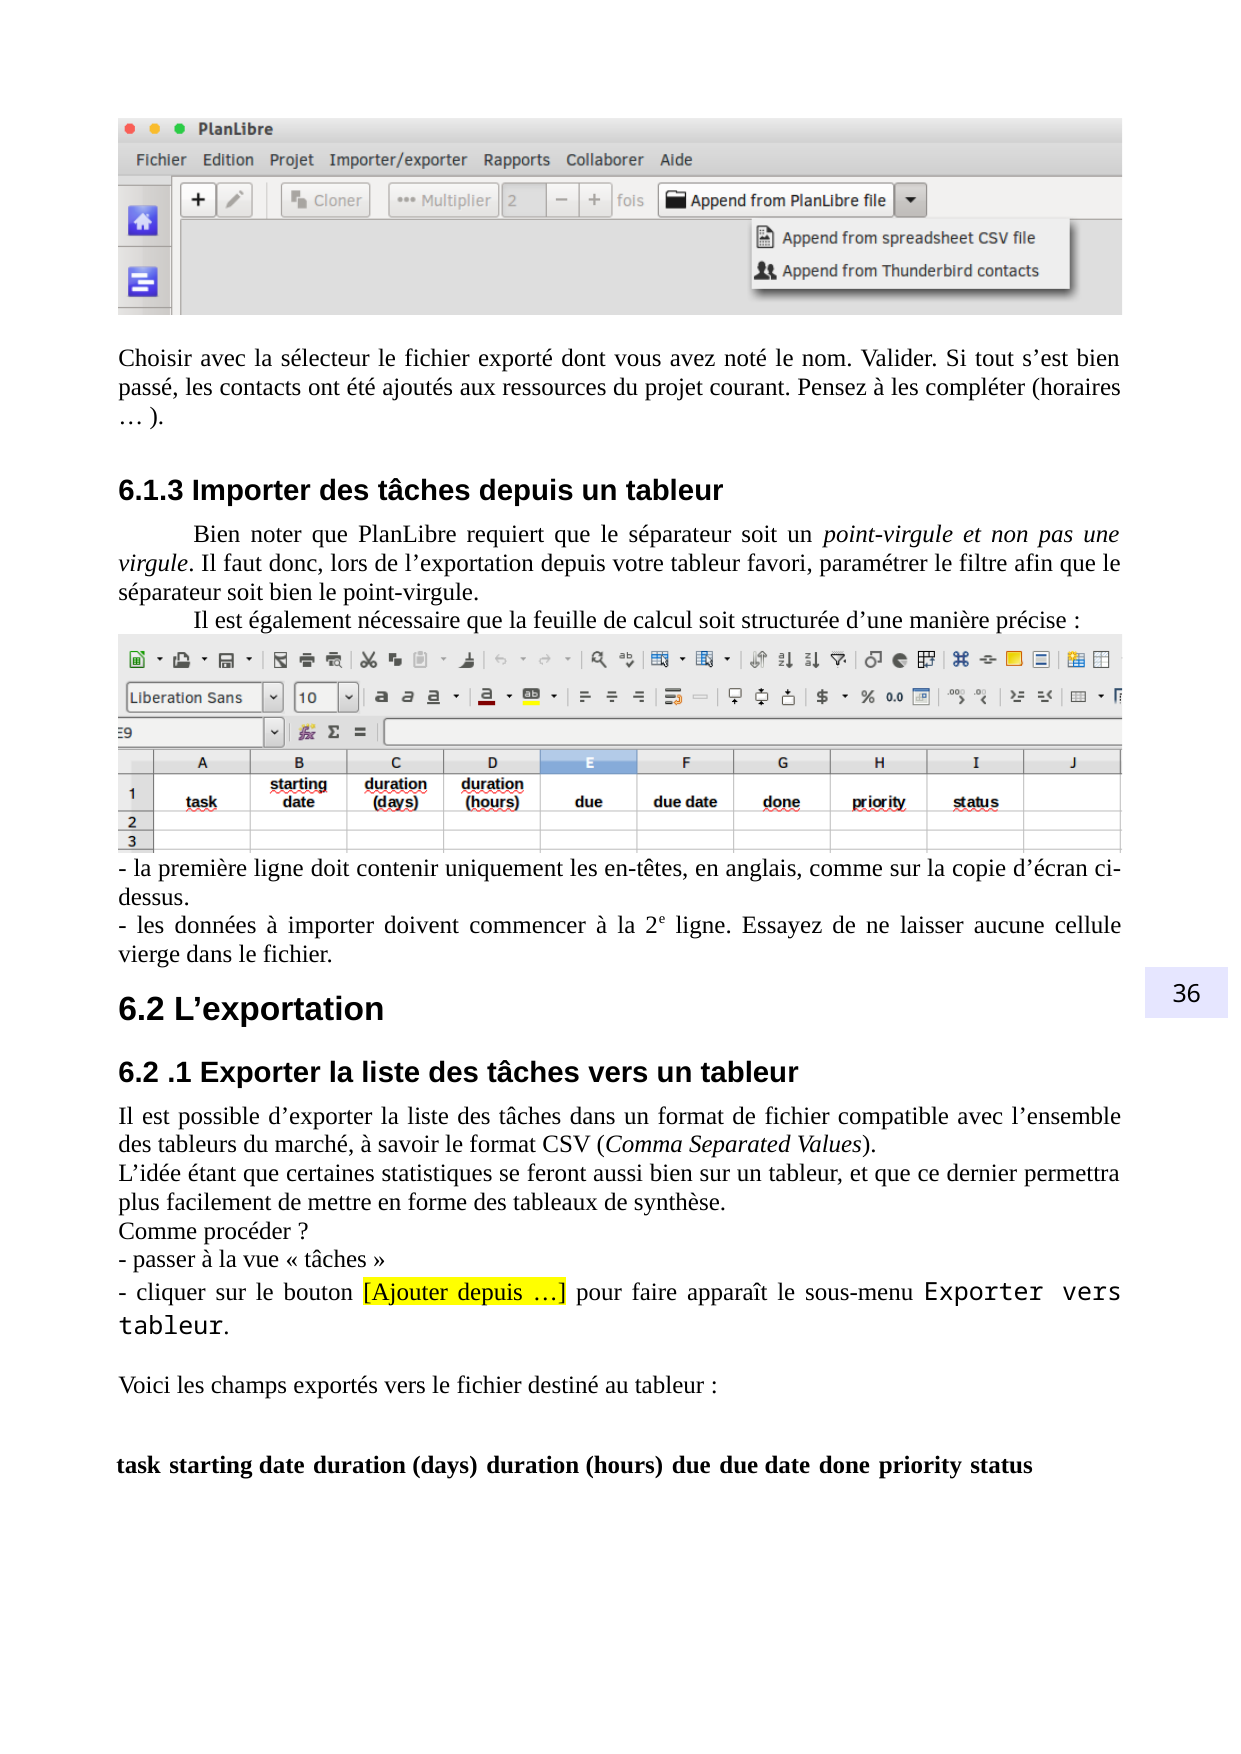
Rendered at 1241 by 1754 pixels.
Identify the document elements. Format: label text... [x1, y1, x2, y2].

table_header due [668, 1428, 715, 1479]
subtitle 6.2 .1 Exporter la liste des tâches vers un tableur [118, 1054, 1122, 1088]
table_header due date [715, 1428, 814, 1479]
text Voici les champs exportés vers le fichier destiné au tableur : [118, 1370, 1122, 1399]
table_header done [814, 1428, 874, 1479]
text L’idée étant que certaines statistiques se feront aussi bien sur un tableur, et que ce dernier permettra plus facilement de mettre en forme des tableaux de synthèse. [118, 1158, 1122, 1216]
picture [118, 634, 1123, 853]
table_header duration (hours) [482, 1428, 667, 1479]
table_header starting date [165, 1428, 309, 1479]
table_header task [112, 1428, 165, 1479]
text Bien noter que PlanLibre requiert que le séparateur soit un point-virgule et non pas une virgule. Il faut donc, lors de l’exportation depuis votre tableur favori, paramétrer le filtre afin que le séparateur soit bien le point-virgule. [118, 519, 1122, 606]
text - les données à importer doivent commencer à la 2e ligne. Essayez de ne laisser aucune cellule vierge dans le fichier. [118, 910, 1122, 968]
text Choisir avec la sélecteur le fichier exporté dont vous avez noté le nom. Valider. Si tout s’est bien passé, les contacts ont été ajoutés aux ressources du projet courant. Pensez à les compléter (horaires … ). [118, 343, 1122, 430]
text - la première ligne doit contenir uniquement les en-têtes, en anglais, comme sur la copie d’écran ci-dessus. [118, 853, 1122, 910]
text Il est possible d’exporter la liste des tâches dans un format de fichier compatible avec l’ensemble des tableurs du marché, à savoir le format CSV (Comma Separated Values). [118, 1101, 1122, 1158]
table_header duration (days) [309, 1428, 482, 1479]
subtitle 6.1.3 Importer des tâches depuis un tableur [118, 473, 1122, 507]
table_header status [966, 1428, 1037, 1479]
picture [118, 118, 1123, 315]
table_header priority [874, 1428, 966, 1479]
text - passer à la vue « tâches » [118, 1244, 1122, 1273]
subtitle 6.2 L’exportation [118, 989, 1122, 1027]
text Il est également nécessaire que la feuille de calcul soit structurée d’une manière précise : [118, 606, 1122, 634]
text - cliquer sur le bouton [Ajouter depuis …] pour faire apparaît le sous-menu Exporter vers tableur. [118, 1273, 1122, 1341]
text Comme procéder ? [118, 1216, 1122, 1244]
